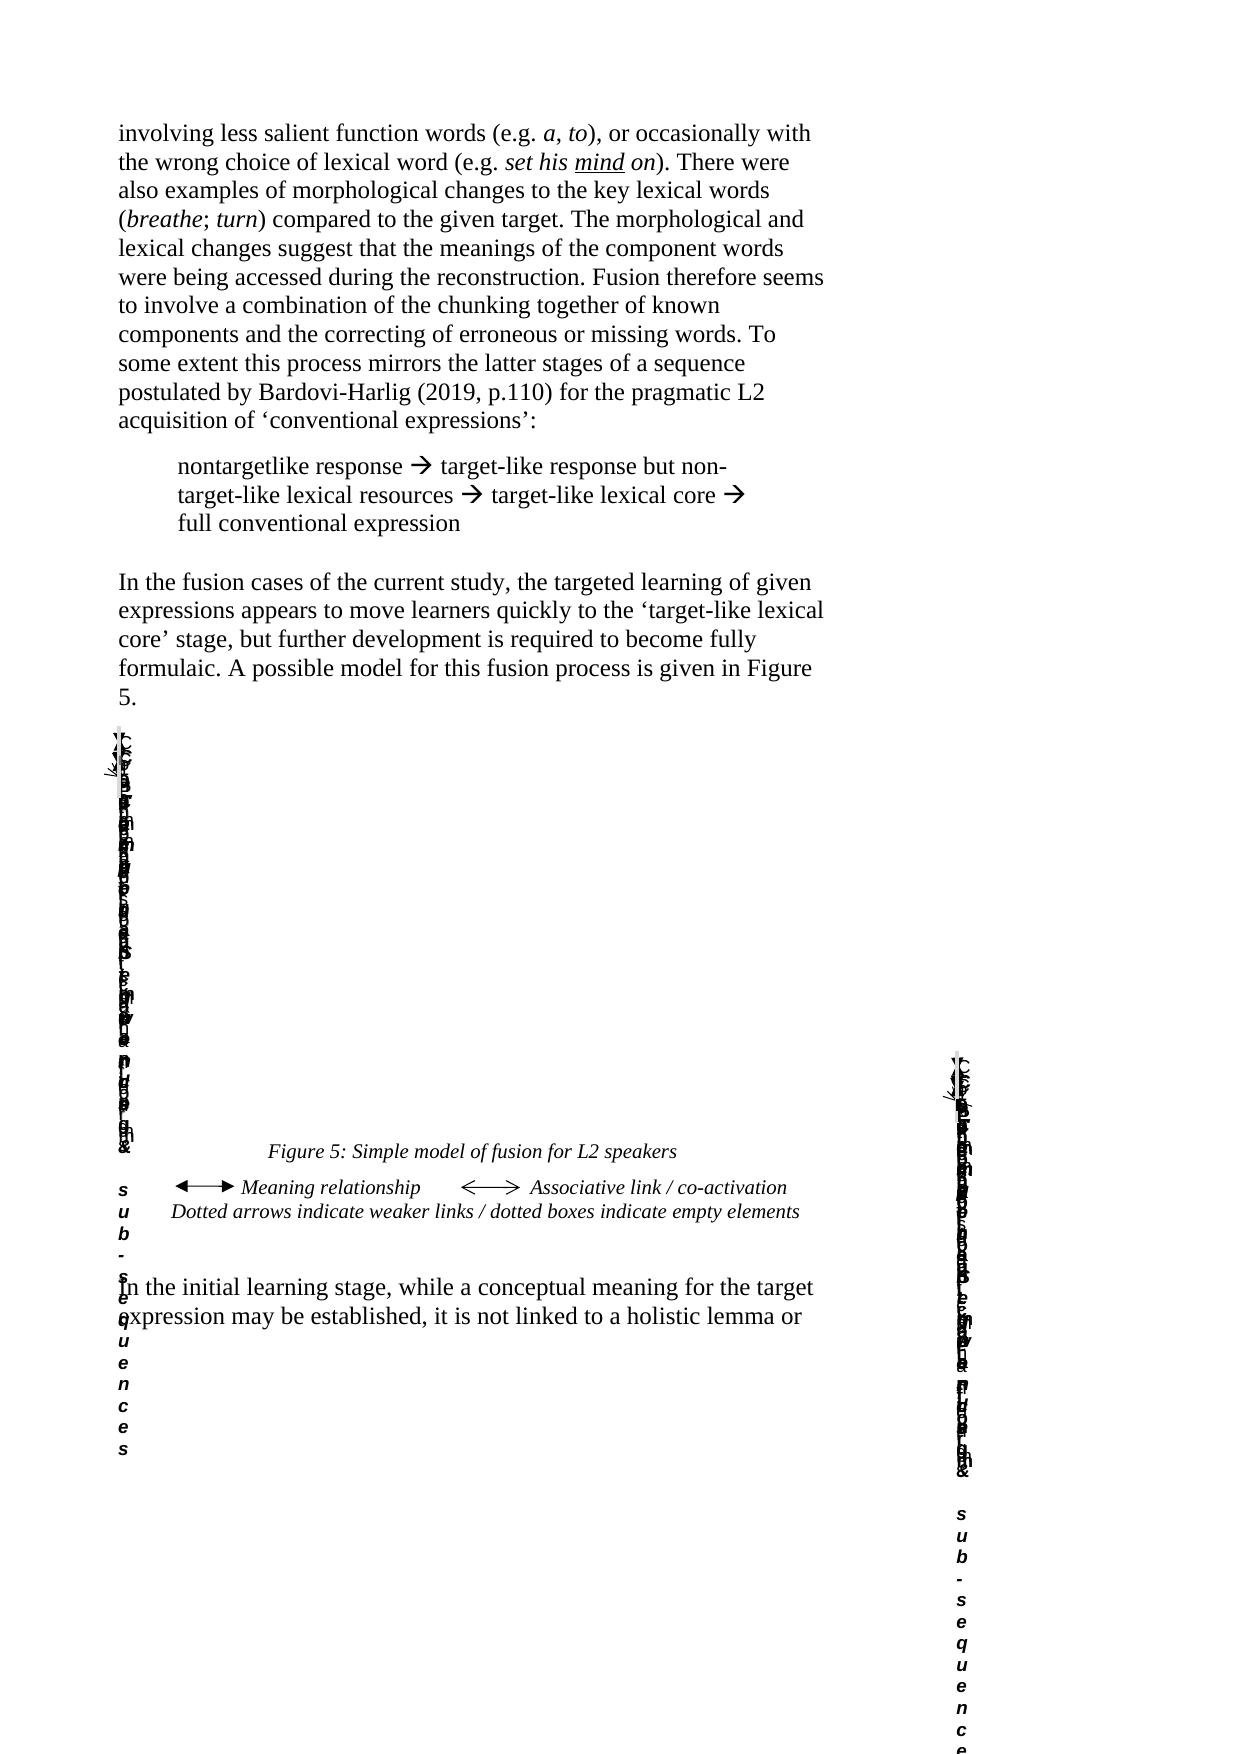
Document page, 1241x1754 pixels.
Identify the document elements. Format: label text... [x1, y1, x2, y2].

text Meaning relationship Associative link / co-activation Dotted arrows indicate weaker links / dotted boxes indicate empty elements [118, 1175, 827, 1223]
text In the fusion cases of the current study, the targeted learning of given expressions appears to move learners quickly to the ‘target-like lexical core’ stage, but further development is required to become fully formulaic. A possible model for this fusion process is given in Figure 5. [118, 567, 827, 711]
text Figure 5: Simple model of fusion for L2 speakers [118, 1139, 827, 1163]
text involving less salient function words (e.g. a, to), or occasionally with the wrong choice of lexical word (e.g. set his mind on). There were also examples of morphological changes to the key lexical words (breathe; turn) compared to the given target. The morphological and lexical changes suggest that the meanings of the component words were being accessed during the reconstruction. Fusion therefore seems to involve a combination of the chunking together of known components and the correcting of erroneous or missing words. To some extent this process mirrors the latter stages of a sequence postulated by Bardovi-Harlig (2019, p.110) for the pragmatic L2 acquisition of ‘conventional expressions’: [118, 118, 827, 434]
text In the initial learning stage, while a conceptual meaning for the target expression may be established, it is not linked to a holistic lemma or single phonological form. To recreate the expression therefore, it is necessary to access the lemmas of the component words and sub-sequences which have been linked to the context and L1 translation (possibly via their conceptual meanings). So, while an ‘empty’ expression lemma may be created, it takes further retrieval and repetition to facilitate the chunking up and correcting required to develop a fused phonological form. [118, 1272, 827, 1330]
text nontargetlike response  target-like response but non-target-like lexical resources  target-like lexical core  full conventional expression [177, 451, 768, 537]
